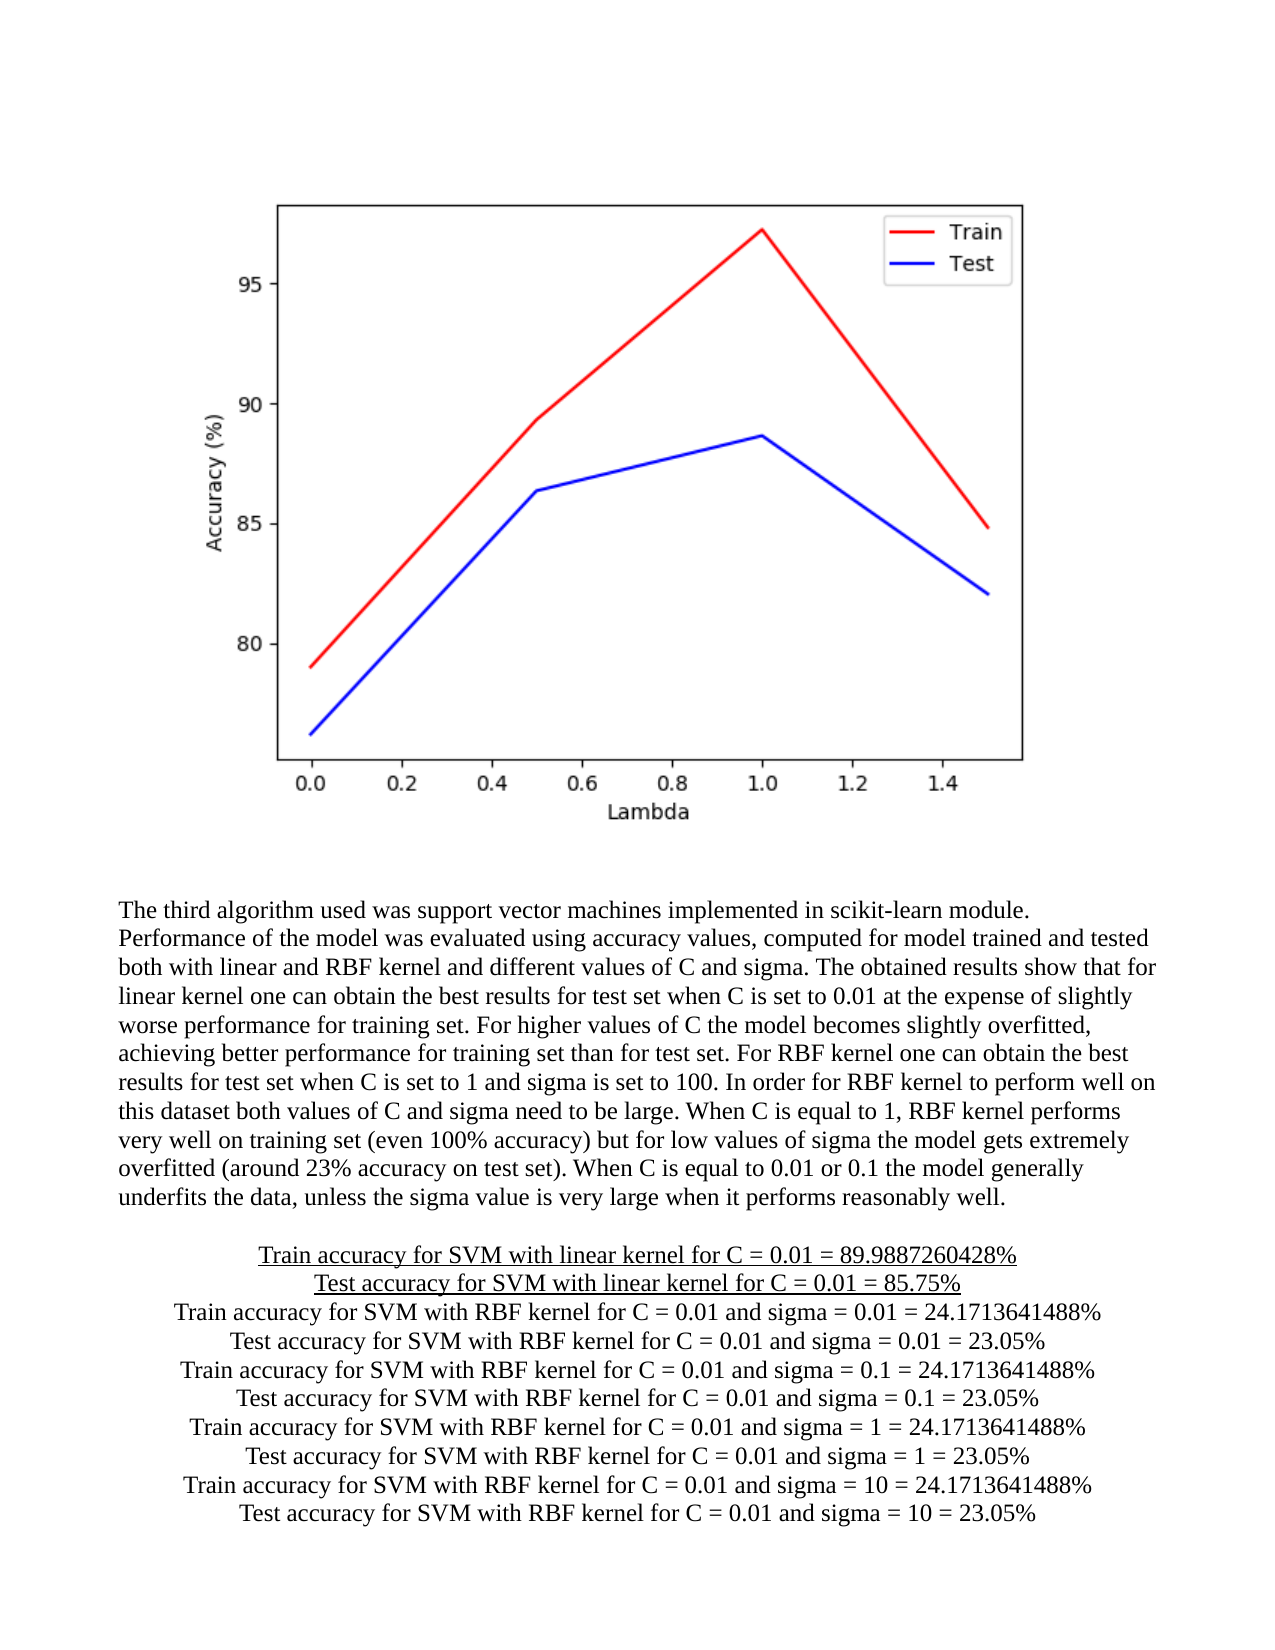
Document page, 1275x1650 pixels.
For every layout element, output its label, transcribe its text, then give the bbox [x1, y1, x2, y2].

text Train accuracy for SVM with RBF kernel for C = 0.01 and sigma = 10 = 24.1713641488% [118, 1470, 1157, 1498]
picture [157, 118, 1118, 839]
text Test accuracy for SVM with linear kernel for C = 0.01 = 85.75% [118, 1268, 1157, 1297]
text Train accuracy for SVM with RBF kernel for C = 0.01 and sigma = 1 = 24.1713641488% [118, 1412, 1157, 1441]
text Test accuracy for SVM with RBF kernel for C = 0.01 and sigma = 1 = 23.05% [118, 1441, 1157, 1470]
text Test accuracy for SVM with RBF kernel for C = 0.01 and sigma = 0.1 = 23.05% [118, 1383, 1157, 1412]
text The third algorithm used was support vector machines implemented in scikit-learn module. Performance of the model was evaluated using accuracy values, computed for model trained and tested both with linear and RBF kernel and different values of C and sigma. The obtained results show that for linear kernel one can obtain the best results for test set when C is set to 0.01 at the expense of slightly worse performance for training set. For higher values of C the model becomes slightly overfitted, achieving better performance for training set than for test set. For RBF kernel one can obtain the best results for test set when C is set to 1 and sigma is set to 100. In order for RBF kernel to perform well on this dataset both values of C and sigma need to be large. When C is equal to 1, RBF kernel performs very well on training set (even 100% accuracy) but for low values of sigma the model gets extremely overfitted (around 23% accuracy on test set). When C is equal to 0.01 or 0.1 the model generally underfits the data, unless the sigma value is very large when it performs reasonably well. [118, 895, 1157, 1211]
text Train accuracy for SVM with linear kernel for C = 0.01 = 89.9887260428% [118, 1240, 1157, 1268]
text Test accuracy for SVM with RBF kernel for C = 0.01 and sigma = 10 = 23.05% [118, 1498, 1157, 1527]
text Train accuracy for SVM with RBF kernel for C = 0.01 and sigma = 0.1 = 24.1713641488% [118, 1355, 1157, 1383]
text Test accuracy for SVM with RBF kernel for C = 0.01 and sigma = 0.01 = 23.05% [118, 1326, 1157, 1355]
text Train accuracy for SVM with RBF kernel for C = 0.01 and sigma = 0.01 = 24.1713641488% [118, 1297, 1157, 1326]
